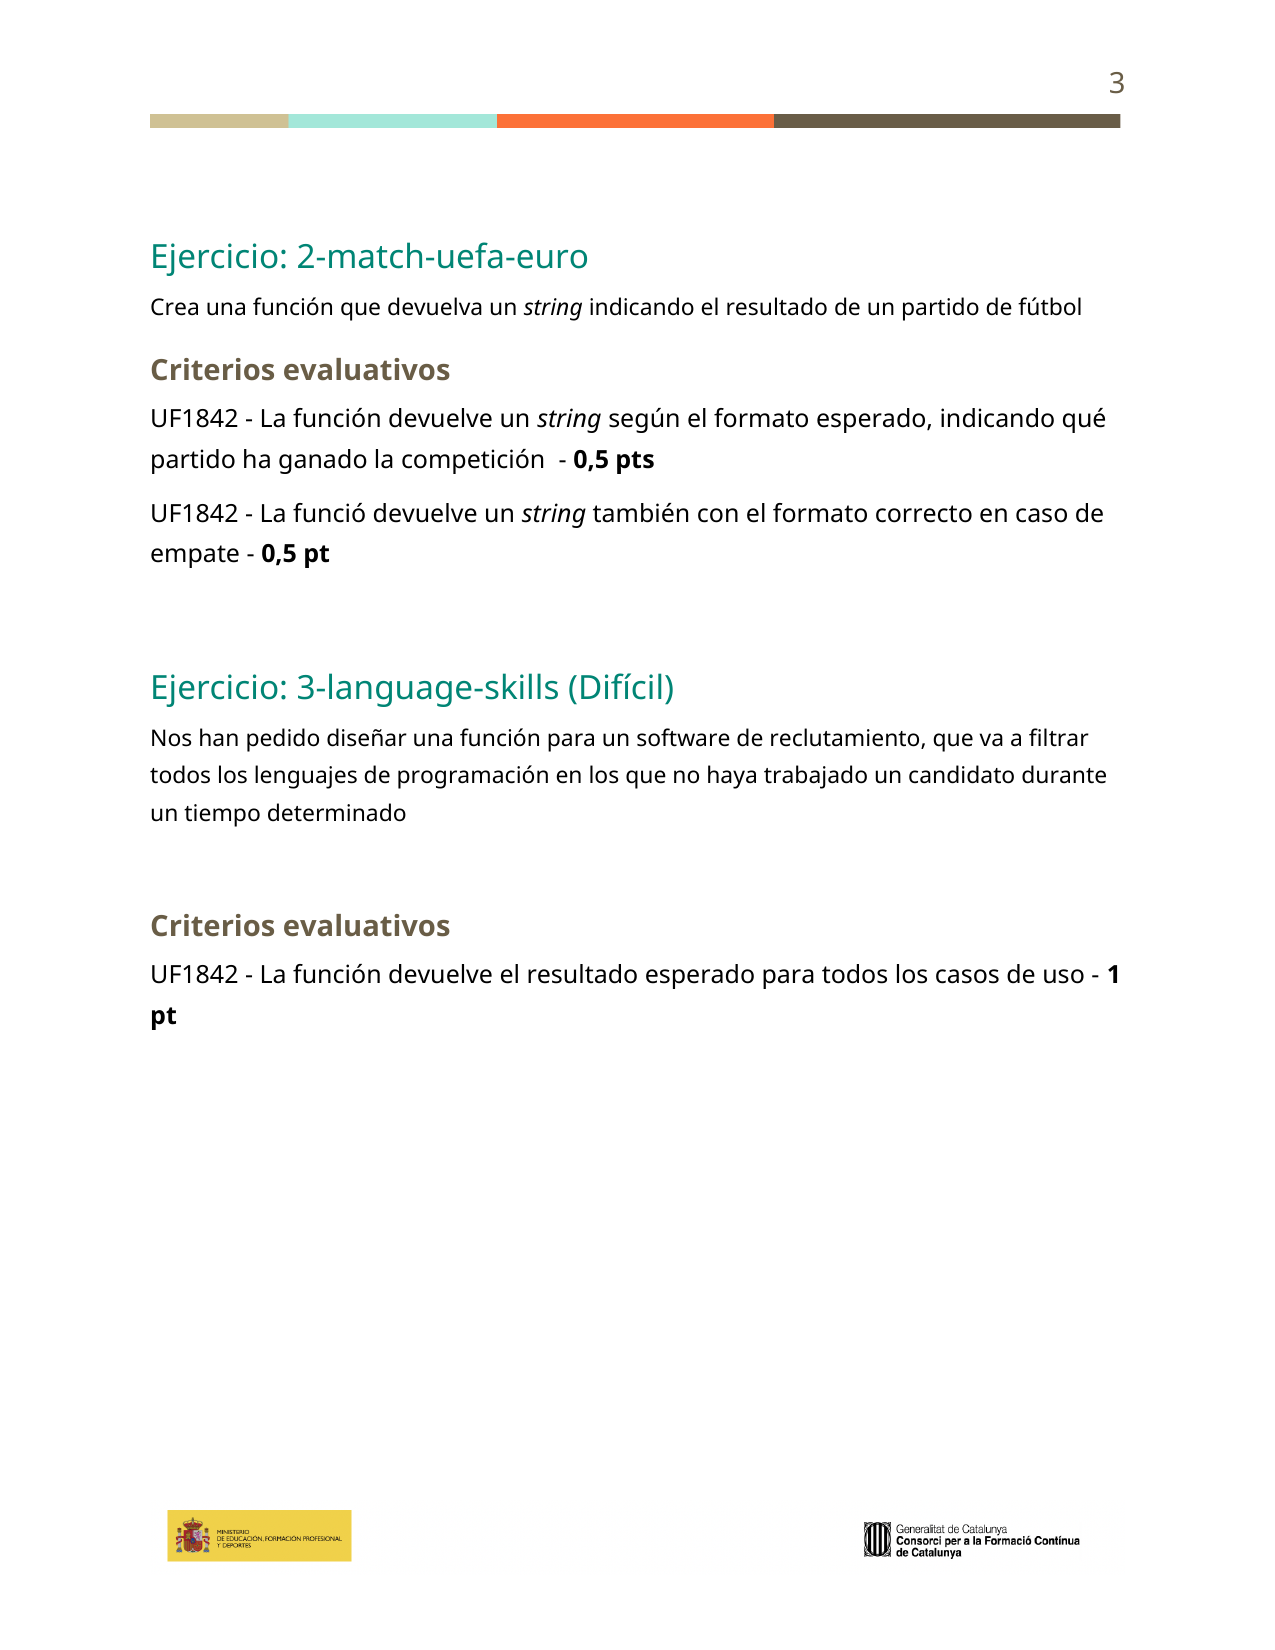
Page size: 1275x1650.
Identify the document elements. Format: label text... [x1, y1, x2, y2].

picture [150, 1500, 1125, 1575]
text UF1842 - La funció devuelve un string también con el formato correcto en caso de empate - 0,5 pt [150, 495, 1125, 570]
text UF1842 - La función devuelve un string según el formato esperado, indicando qué partido ha ganado la competición - 0,5 pts [150, 401, 1125, 476]
picture [150, 114, 1121, 128]
subtitle Criterios evaluativos [150, 905, 1125, 944]
subtitle Ejercicio: 2-match-uefa-euro [150, 233, 1125, 278]
subtitle Ejercicio: 3-language-skills (Difícil) [150, 663, 1125, 709]
text UF1842 - La función devuelve el resultado esperado para todos los casos de uso - 1 pt [150, 957, 1125, 1032]
text Crea una función que devuelva un string indicando el resultado de un partido de fútbol [150, 291, 1125, 322]
subtitle Criterios evaluativos [150, 349, 1125, 388]
text Nos han pedido diseñar una función para un software de reclutamiento, que va a filtrar todos los lenguajes de programación en los que no haya trabajado un candidato durante un tiempo determinado [150, 721, 1125, 828]
